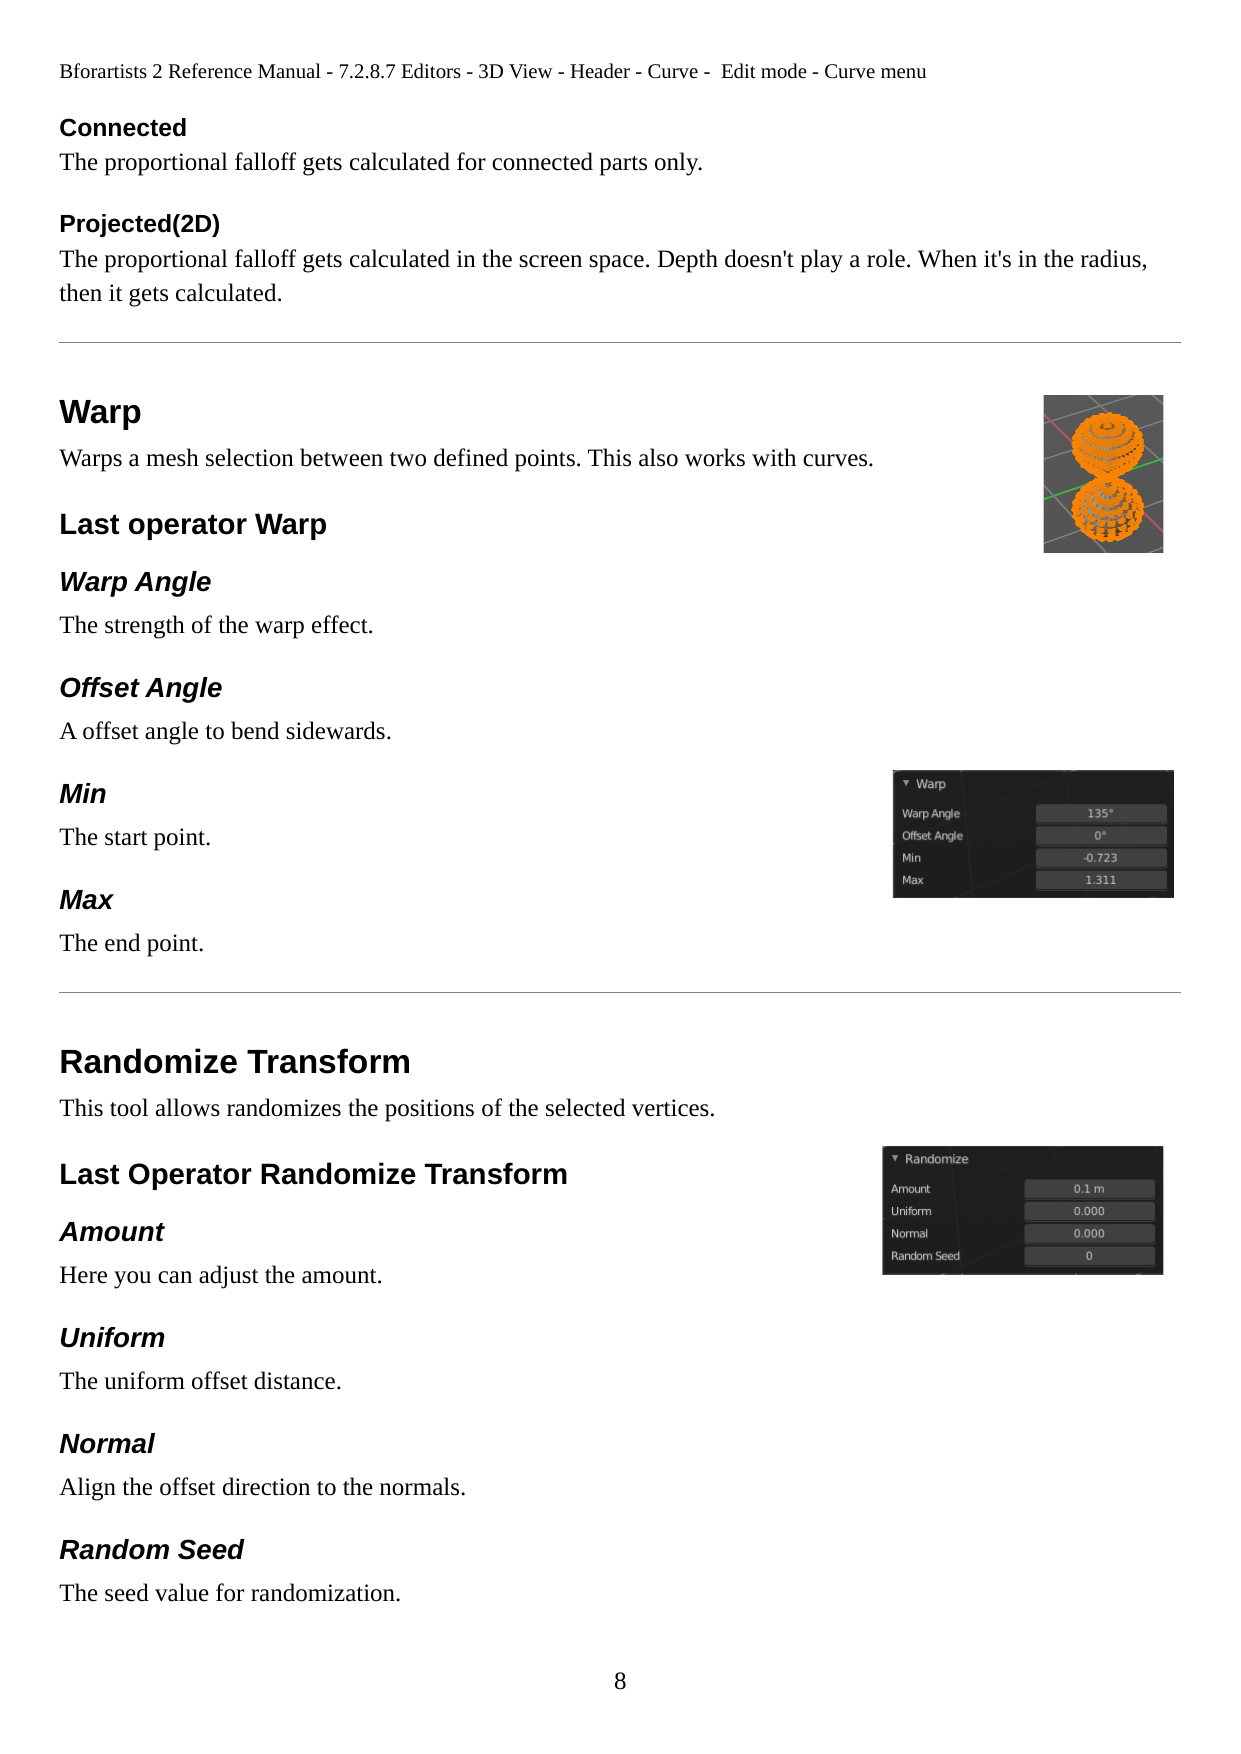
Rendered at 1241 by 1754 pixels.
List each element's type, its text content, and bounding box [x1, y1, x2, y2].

text The start point. [59, 822, 892, 851]
subtitle Max [59, 884, 1181, 916]
text The proportional falloff gets calculated for connected parts only. [59, 147, 1181, 176]
subtitle Uniform [59, 1322, 1181, 1353]
subtitle Randomize Transform [59, 1042, 1181, 1081]
subtitle [1164, 507, 1181, 541]
subtitle Min [59, 778, 892, 809]
subtitle Warp Angle [59, 566, 1181, 598]
text The strength of the warp effect. [59, 610, 1181, 639]
subtitle Amount [59, 1216, 882, 1247]
text The end point. [59, 928, 1181, 957]
subtitle [1174, 778, 1181, 809]
text Here you can adjust the amount. [59, 1260, 1181, 1289]
text Warps a mesh selection between two defined points. This also works with curves. [59, 443, 1043, 472]
text The uniform offset distance. [59, 1366, 1181, 1395]
subtitle Normal [59, 1427, 1181, 1459]
subtitle Connected [59, 113, 1181, 141]
subtitle Offset Angle [59, 672, 1181, 704]
picture [1043, 395, 1164, 553]
picture [892, 770, 1174, 898]
subtitle Last Operator Randomize Transform [59, 1157, 882, 1191]
subtitle Last operator Warp [59, 507, 1043, 541]
subtitle Random Seed [59, 1533, 1181, 1565]
text The proportional falloff gets calculated in the screen space. Depth doesn't play a role. When it's in the radius, then it gets calculated. [59, 244, 1181, 307]
text The seed value for randomization. [59, 1578, 1181, 1607]
subtitle Warp [59, 392, 1181, 431]
text Align the offset direction to the normals. [59, 1472, 1181, 1501]
picture [882, 1146, 1164, 1275]
text This tool allows randomizes the positions of the selected vertices. [59, 1093, 1181, 1122]
subtitle Projected(2D) [59, 209, 1181, 237]
text A offset angle to bend sidewards. [59, 716, 1181, 745]
subtitle [1164, 1216, 1181, 1247]
